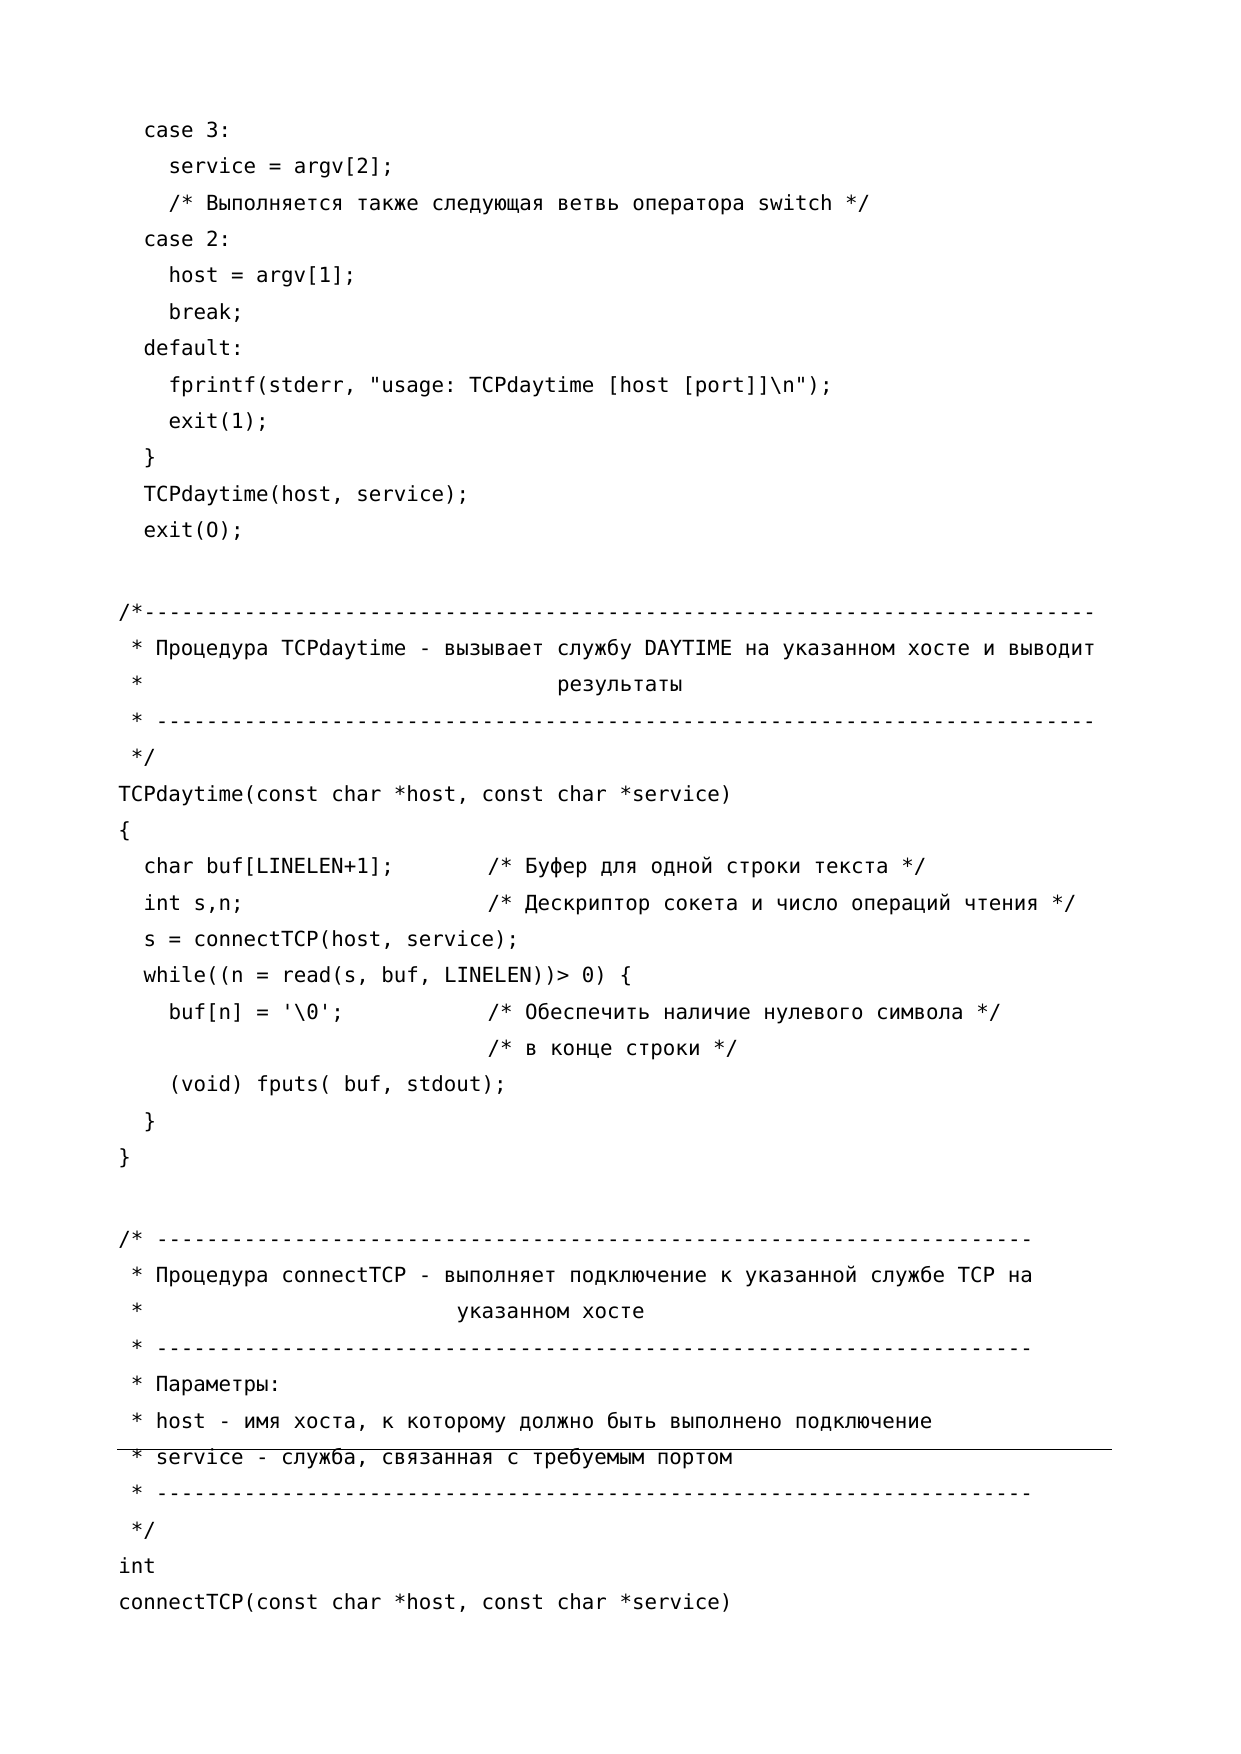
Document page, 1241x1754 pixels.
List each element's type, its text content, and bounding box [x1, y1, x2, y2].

text /*---------------------------------------------------------------------------- * Процедура TCPdaytime - вызывает службу DAYTIME на указанном хосте и выводит * результаты * --------------------------------------------------------------------------- */ TCPdaytime(const char *host, const char *service) { char buf[LINELEN+1]; /* Буфер для одной строки текста */ int s,n; /* Дескриптор сокета и число операций чтения */ s = connectTCP(host, service); while((n = read(s, buf, LINELEN))> 0) { buf[n] = '\0'; /* Обеспечить наличие нулевого символа */ /* в конце строки */ (void) fputs( buf, stdout); } } [118, 600, 1122, 1212]
text /* ---------------------------------------------------------------------- * Процедура connectTCP - выполняет подключение к указанной службе TCP на * указанном хосте * ---------------------------------------------------------------------- * Параметры: * host - имя хоста, к которому должно быть выполнено подключение * service - служба, связанная с требуемым портом * ---------------------------------------------------------------------- */ int connectTCP(const char *host, const char *service) [118, 1227, 1122, 1615]
text case 3: service = argv[2]; /* Выполняется также следующая ветвь оператора switch */ case 2: host = argv[1]; break; default: fprintf(stderr, "usage: TCPdaytime [host [port]]\n"); exit(1); } TCPdaytime(host, service); exit(O); [118, 118, 1122, 585]
